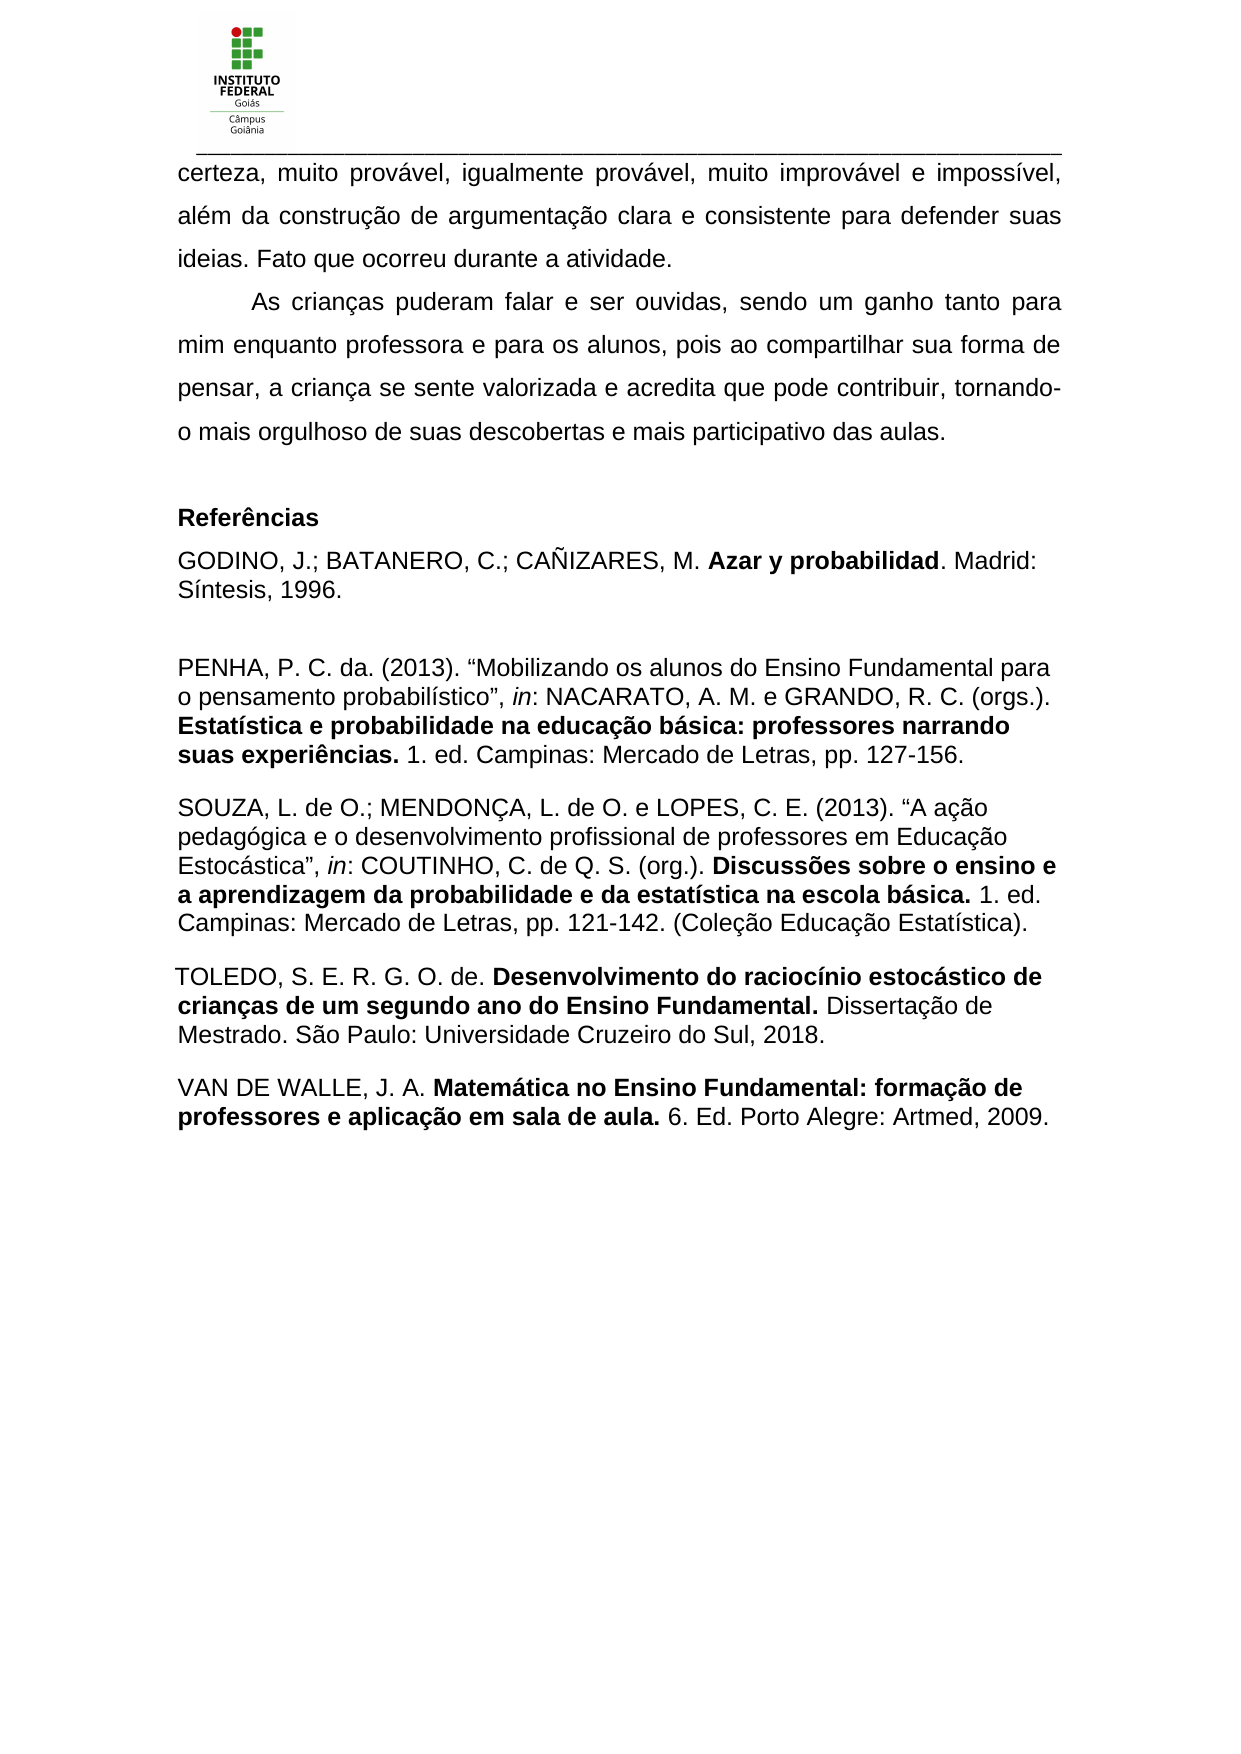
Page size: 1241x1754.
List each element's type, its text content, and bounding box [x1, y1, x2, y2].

text GODINO, J.; BATANERO, C.; CAÑIZARES, M. Azar y probabilidad. Madrid: Síntesis, 1996. [177, 546, 1063, 603]
text certeza, muito provável, igualmente provável, muito improvável e impossível, além da construção de argumentação clara e consistente para defender suas ideias. Fato que ocorreu durante a atividade. [177, 158, 1063, 273]
text Referências [177, 503, 1063, 532]
text PENHA, P. C. da. (2013). “Mobilizando os alunos do Ensino Fundamental para o pensamento probabilístico”, in: NACARATO, A. M. e GRANDO, R. C. (orgs.). Estatística e probabilidade na educação básica: professores narrando suas experiências. 1. ed. Campinas: Mercado de Letras, pp. 127-156. [177, 653, 1063, 768]
text As crianças puderam falar e ser ouvidas, sendo um ganho tanto para mim enquanto professora e para os alunos, pois ao compartilhar sua forma de pensar, a criança se sente valorizada e acredita que pode contribuir, tornando-o mais orgulhoso de suas descobertas e mais participativo das aulas. [177, 287, 1063, 445]
text VAN DE WALLE, J. A. Matemática no Ensino Fundamental: formação de professores e aplicação em sala de aula. 6. Ed. Porto Alegre: Artmed, 2009. [177, 1073, 1063, 1131]
text TOLEDO, S. E. R. G. O. de. Desenvolvimento do raciocínio estocástico de crianças de um segundo ano do Ensino Fundamental. Dissertação de Mestrado. São Paulo: Universidade Cruzeiro do Sul, 2018. [174, 962, 1063, 1048]
text SOUZA, L. de O.; MENDONÇA, L. de O. e LOPES, C. E. (2013). “A ação pedagógica e o desenvolvimento profissional de professores em Educação Estocástica”, in: COUTINHO, C. de Q. S. (org.). Discussões sobre o ensino e a aprendizagem da probabilidade e da estatística na escola básica. 1. ed. Campinas: Mercado de Letras, pp. 121-142. (Coleção Educação Estatística). [177, 793, 1063, 937]
